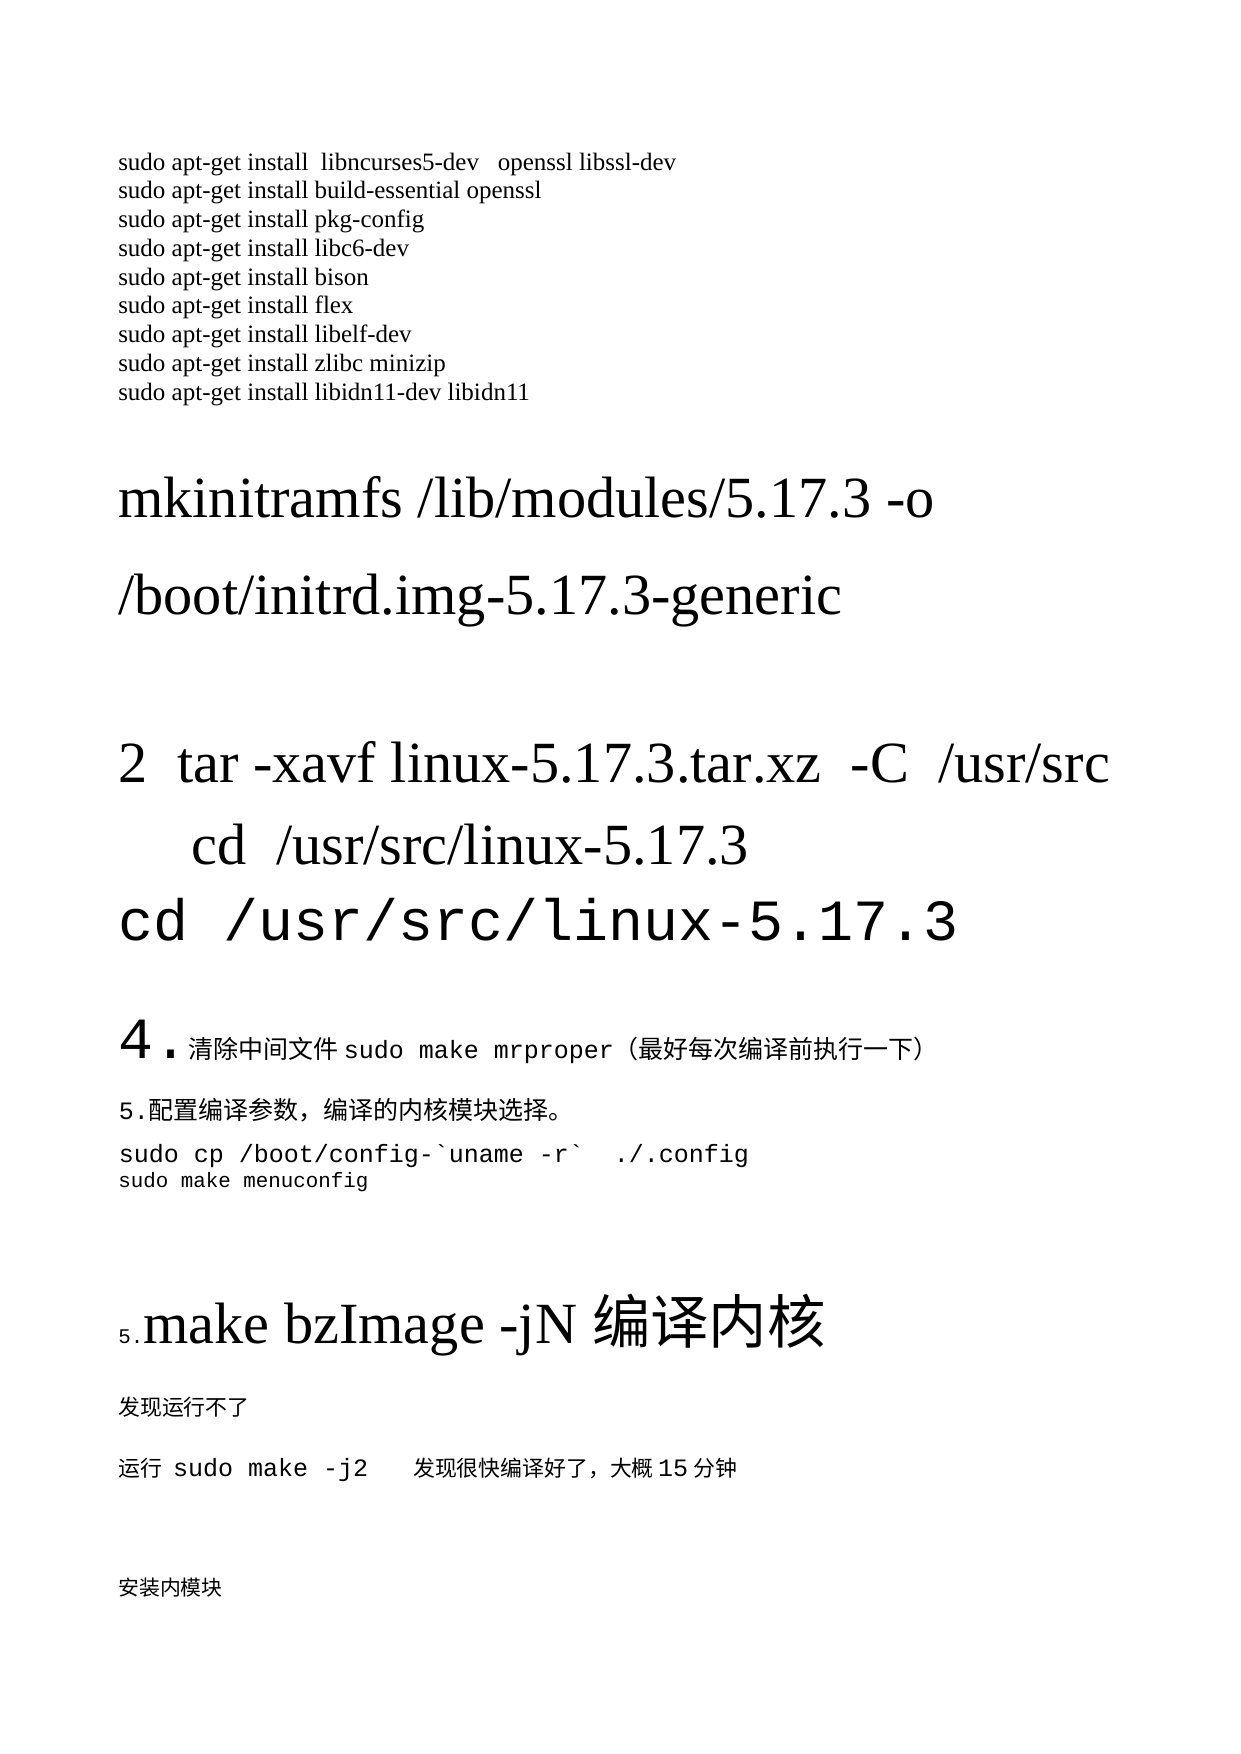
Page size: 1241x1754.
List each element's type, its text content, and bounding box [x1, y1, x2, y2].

text sudo cp /boot/config-`uname -r` ./.config [119, 1141, 1122, 1170]
text cd /usr/src/linux-5.17.3 [119, 891, 1122, 957]
text /boot/initrd.img-5.17.3-generic [118, 560, 1122, 627]
text sudo apt-get install libidn11-dev libidn11 [118, 377, 1122, 406]
text 安装内模块 [118, 1571, 1122, 1602]
text 5.配置编译参数，编译的内核模块选择。 [119, 1091, 1122, 1127]
text sudo apt-get install flex [118, 291, 1122, 319]
text mkinitramfs /lib/modules/5.17.3 -o [118, 463, 1122, 530]
text sudo apt-get install zlibc minizip [118, 348, 1122, 377]
text 运行 sudo make -j2 发现很快编译好了，大概15分钟 [118, 1451, 1122, 1484]
text sudo apt-get install bison [118, 262, 1122, 291]
text 发现运行不了 [118, 1390, 1122, 1422]
text 5.make bzImage -jN 编译内核 [118, 1276, 1122, 1361]
text 4.清除中间文件sudo make mrproper（最好每次编译前执行一下） [119, 1010, 1122, 1076]
text cd /usr/src/linux-5.17.3 [119, 810, 1122, 877]
text 2 tar -xavf linux-5.17.3.tar.xz -C /usr/src [119, 728, 1122, 795]
text sudo apt-get install libelf-dev [118, 319, 1122, 348]
text sudo apt-get install build-essential openssl [118, 176, 1122, 204]
text sudo apt-get install libc6-dev [118, 233, 1122, 262]
text sudo apt-get install libncurses5-dev openssl libssl-dev [118, 147, 1122, 176]
text sudo apt-get install pkg-config [118, 204, 1122, 233]
text sudo make menuconfig [118, 1170, 1122, 1193]
